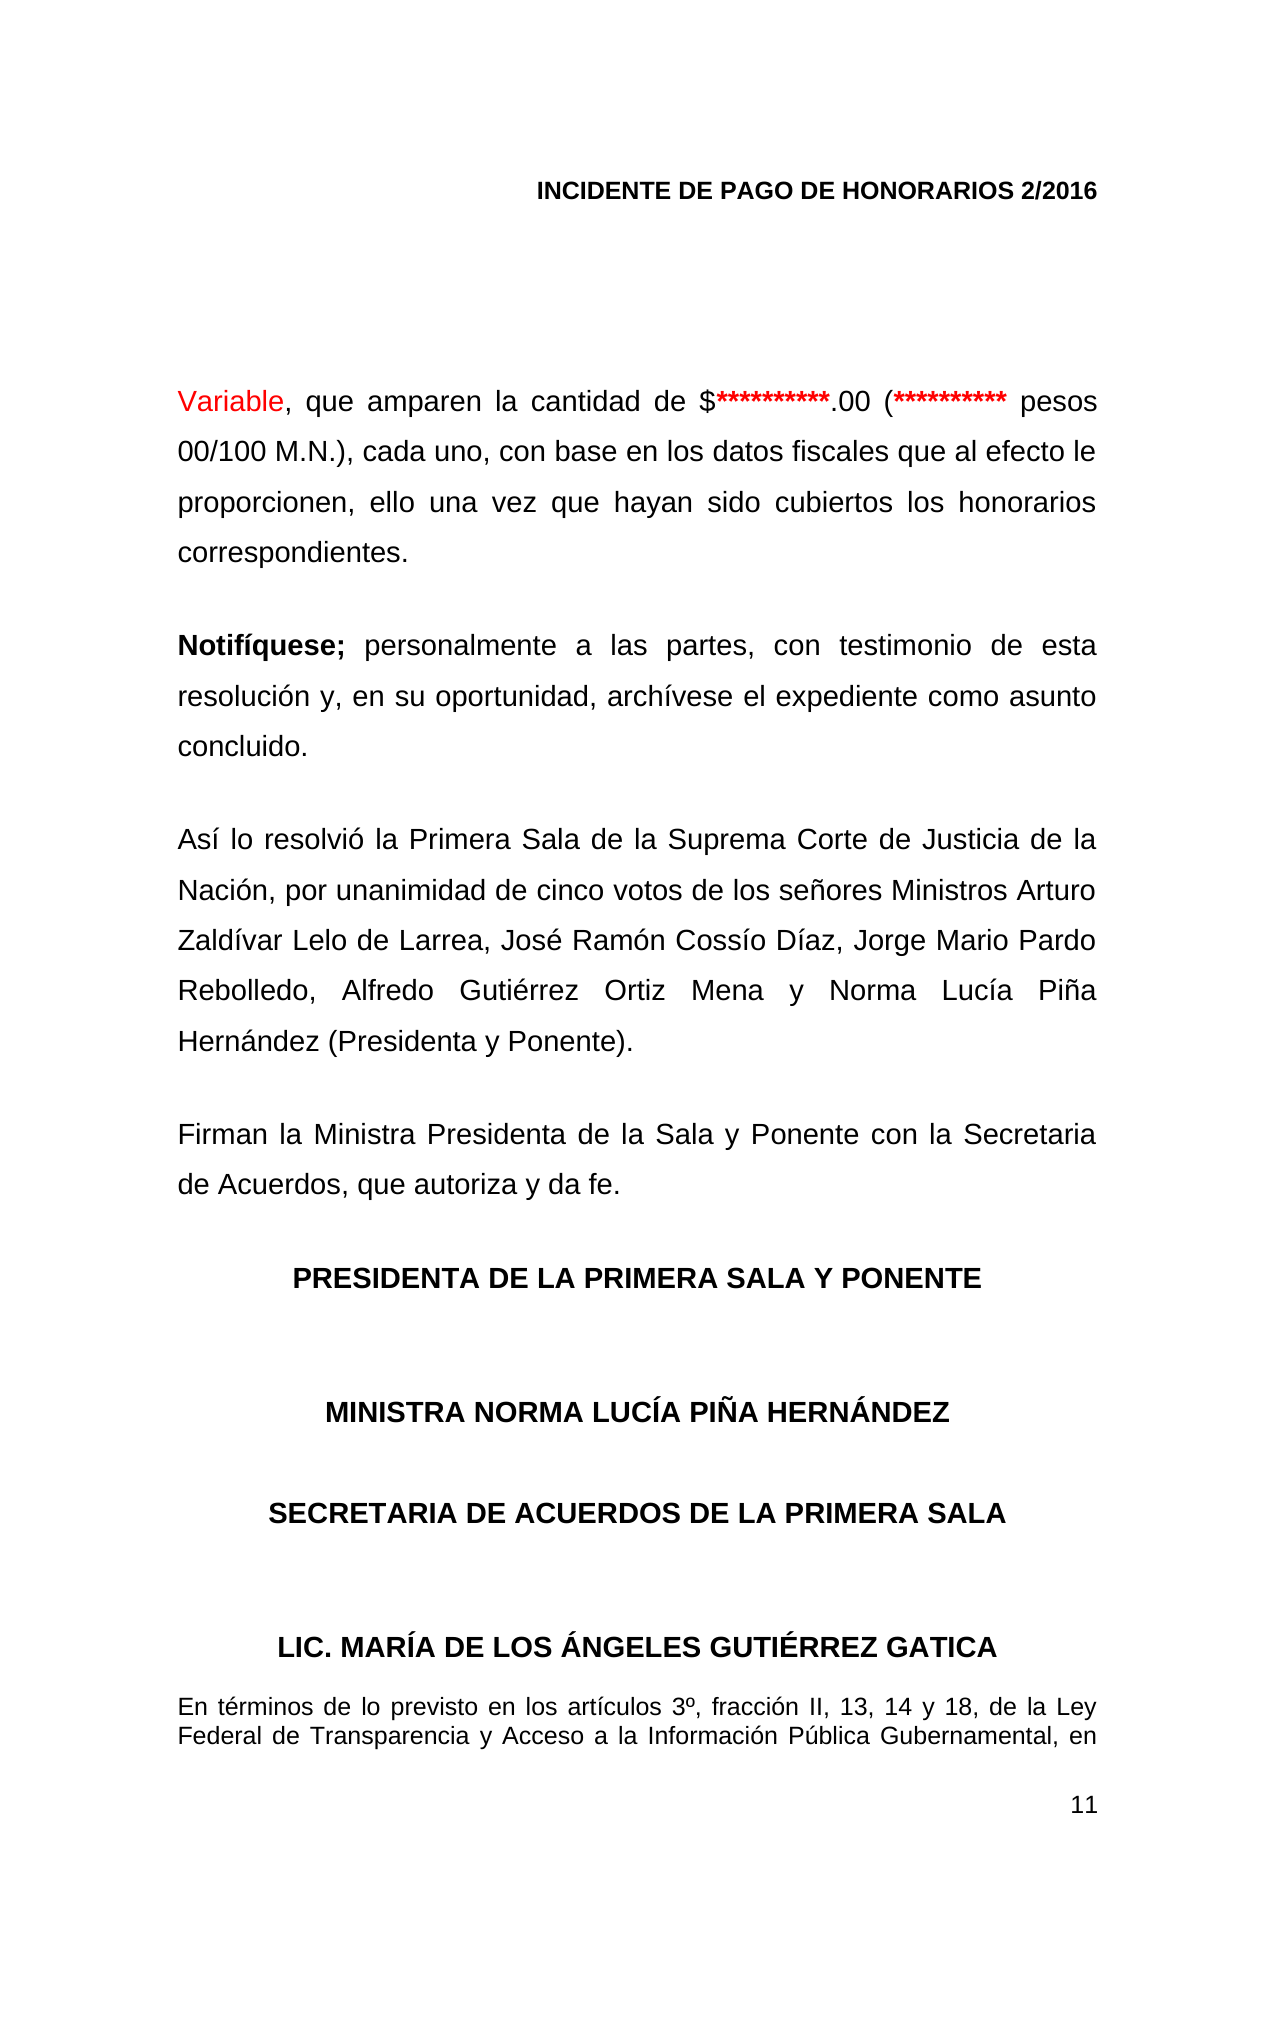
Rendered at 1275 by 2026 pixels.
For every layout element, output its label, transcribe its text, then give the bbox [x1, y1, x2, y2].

text Firman la Ministra Presidenta de la Sala y Ponente con la Secretaria de Acuerdos, que autoriza y da fe. [177, 1117, 1098, 1201]
text En términos de lo previsto en los artículos 3º, fracción II, 13, 14 y 18, de la Ley Federal de Transparencia y Acceso a la Información Pública Gubernamental, en [177, 1692, 1098, 1749]
text LIC. MARÍA DE LOS ÁNGELES GUTIÉRREZ GATICA [177, 1630, 1098, 1663]
text Así lo resolvió la Primera Sala de la Suprema Corte de Justicia de la Nación, por unanimidad de cinco votos de los señores Ministros Arturo Zaldívar Lelo de Larrea, José Ramón Cossío Díaz, Jorge Mario Pardo Rebolledo, Alfredo Gutiérrez Ortiz Mena y Norma Lucía Piña Hernández (Presidenta y Ponente). [177, 822, 1098, 1057]
text SECRETARIA DE ACUERDOS DE LA PRIMERA SALA [177, 1496, 1098, 1529]
text MINISTRA NORMA LUCÍA PIÑA HERNÁNDEZ [177, 1395, 1098, 1428]
text PRESIDENTA DE LA PRIMERA SALA Y PONENTE [177, 1261, 1098, 1294]
text Notifíquese; personalmente a las partes, con testimonio de esta resolución y, en su oportunidad, archívese el expediente como asunto concluido. [177, 628, 1098, 762]
text Variable, que amparen la cantidad de $**********.00 (********** pesos 00/100 M.N.), cada uno, con base en los datos fiscales que al efecto le proporcionen, ello una vez que hayan sido cubiertos los honorarios correspondientes. [177, 384, 1098, 568]
